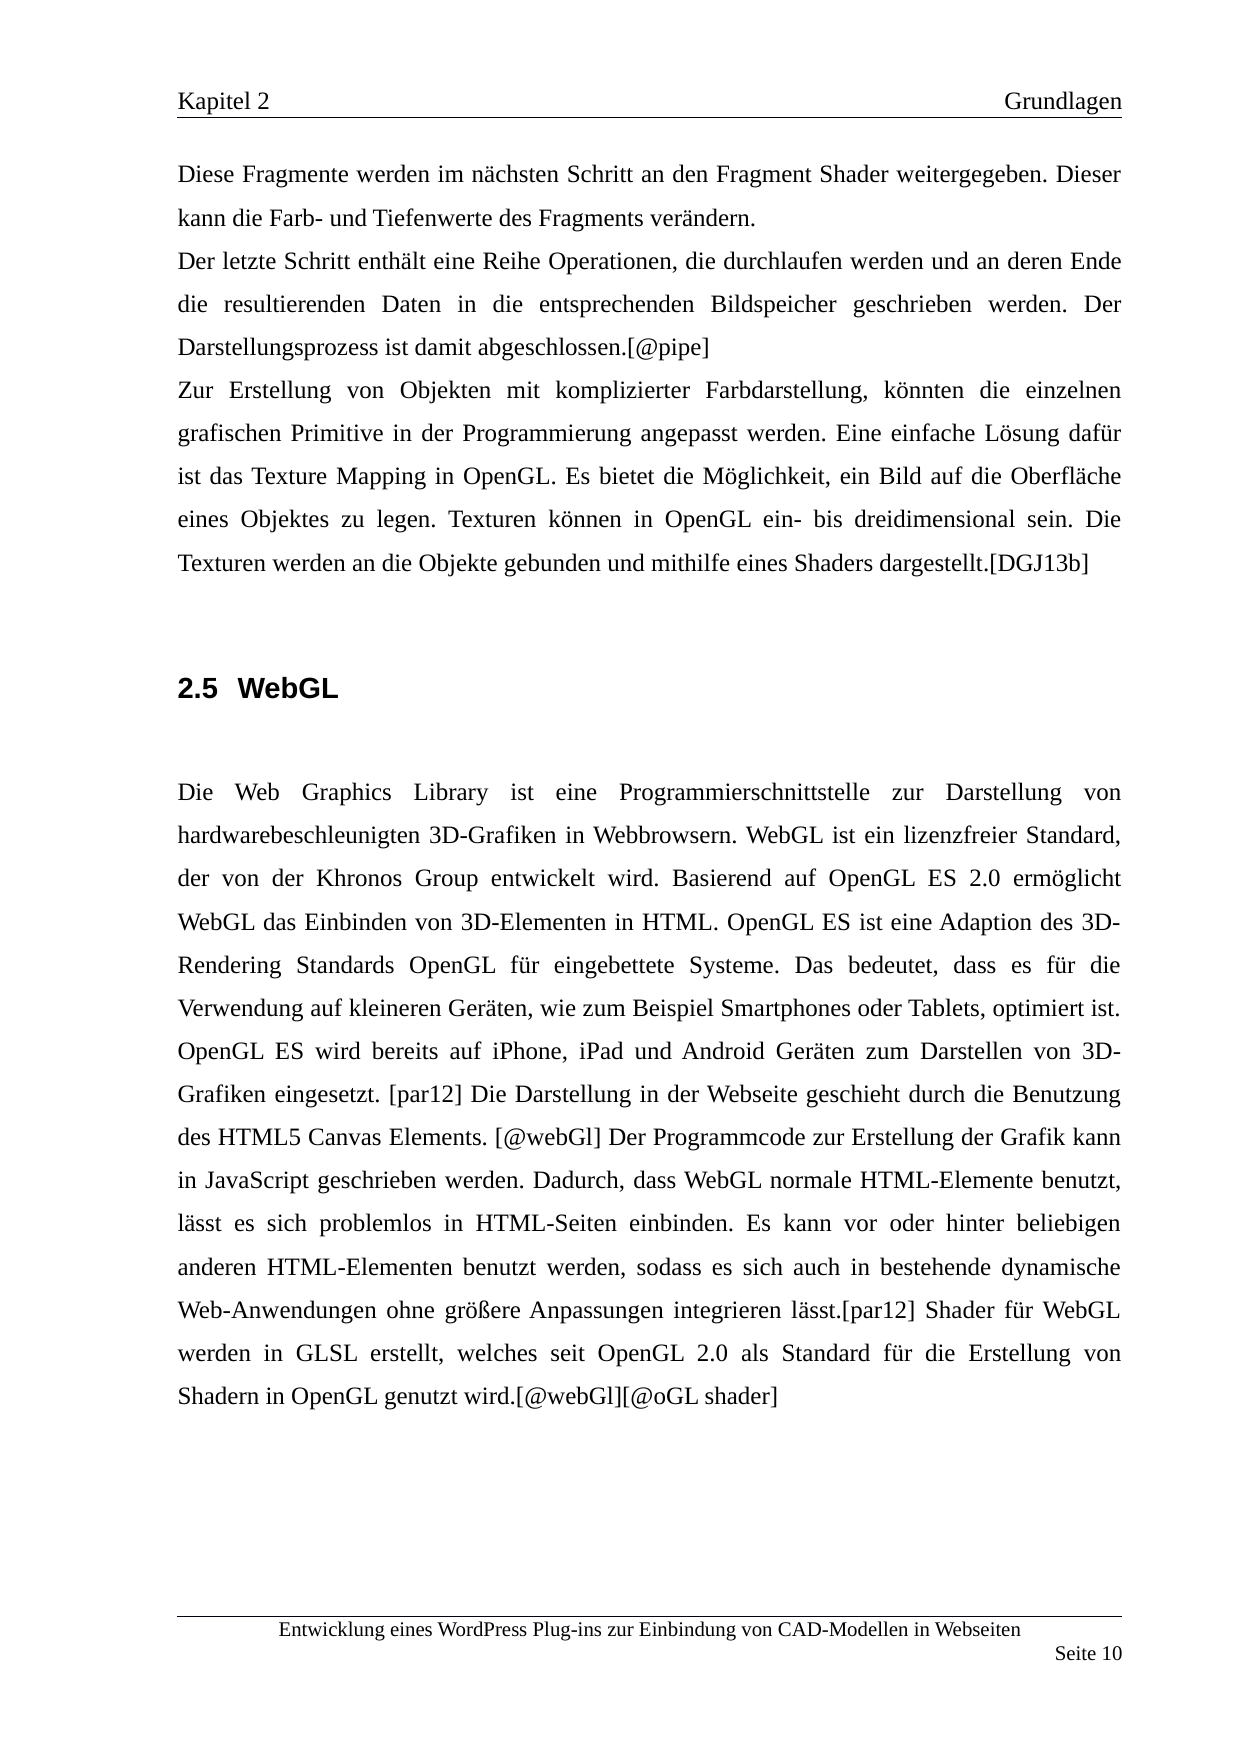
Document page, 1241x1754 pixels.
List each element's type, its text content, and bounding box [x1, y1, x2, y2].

text Zur Erstellung von Objekten mit komplizierter Farbdarstellung, könnten die einzelnen grafischen Primitive in der Programmierung angepasst werden. Eine einfache Lösung dafür ist das Texture Mapping in OpenGL. Es bietet die Möglichkeit, ein Bild auf die Oberfläche eines Objektes zu legen. Texturen können in OpenGL ein- bis dreidimensional sein. Die Texturen werden an die Objekte gebunden und mithilfe eines Shaders dargestellt.[DGJ13b] [177, 375, 1122, 576]
text Der letzte Schritt enthält eine Reihe Operationen, die durchlaufen werden und an deren Ende die resultierenden Daten in die entsprechenden Bildspeicher geschrieben werden. Der Darstellungsprozess ist damit abgeschlossen.[@pipe] [177, 246, 1122, 361]
text Die Web Graphics Library ist eine Programmierschnittstelle zur Darstellung von hardwarebeschleunigten 3D-Grafiken in Webbrowsern. WebGL ist ein lizenzfreier Standard, der von der Khronos Group entwickelt wird. Basierend auf OpenGL ES 2.0 ermöglicht WebGL das Einbinden von 3D-Elementen in HTML. OpenGL ES ist eine Adaption des 3D-Rendering Standards OpenGL für eingebettete Systeme. Das bedeutet, dass es für die Verwendung auf kleineren Geräten, wie zum Beispiel Smartphones oder Tablets, optimiert ist. OpenGL ES wird bereits auf iPhone, iPad und Android Geräten zum Darstellen von 3D-Grafiken eingesetzt. [par12] Die Darstellung in der Webseite geschieht durch die Benutzung des HTML5 Canvas Elements. [@webGl] Der Programmcode zur Erstellung der Grafik kann in JavaScript geschrieben werden. Dadurch, dass WebGL normale HTML-Elemente benutzt, lässt es sich problemlos in HTML-Seiten einbinden. Es kann vor oder hinter beliebigen anderen HTML-Elementen benutzt werden, sodass es sich auch in bestehende dynamische Web-Anwendungen ohne größere Anpassungen integrieren lässt.[par12] Shader für WebGL werden in GLSL erstellt, welches seit OpenGL 2.0 als Standard für die Erstellung von Shadern in OpenGL genutzt wird.[@webGl][@oGL shader] [177, 777, 1122, 1410]
text Diese Fragmente werden im nächsten Schritt an den Fragment Shader weitergegeben. Dieser kann die Farb- und Tiefenwerte des Fragments verändern. [177, 159, 1122, 231]
subtitle WebGL [177, 671, 1122, 705]
